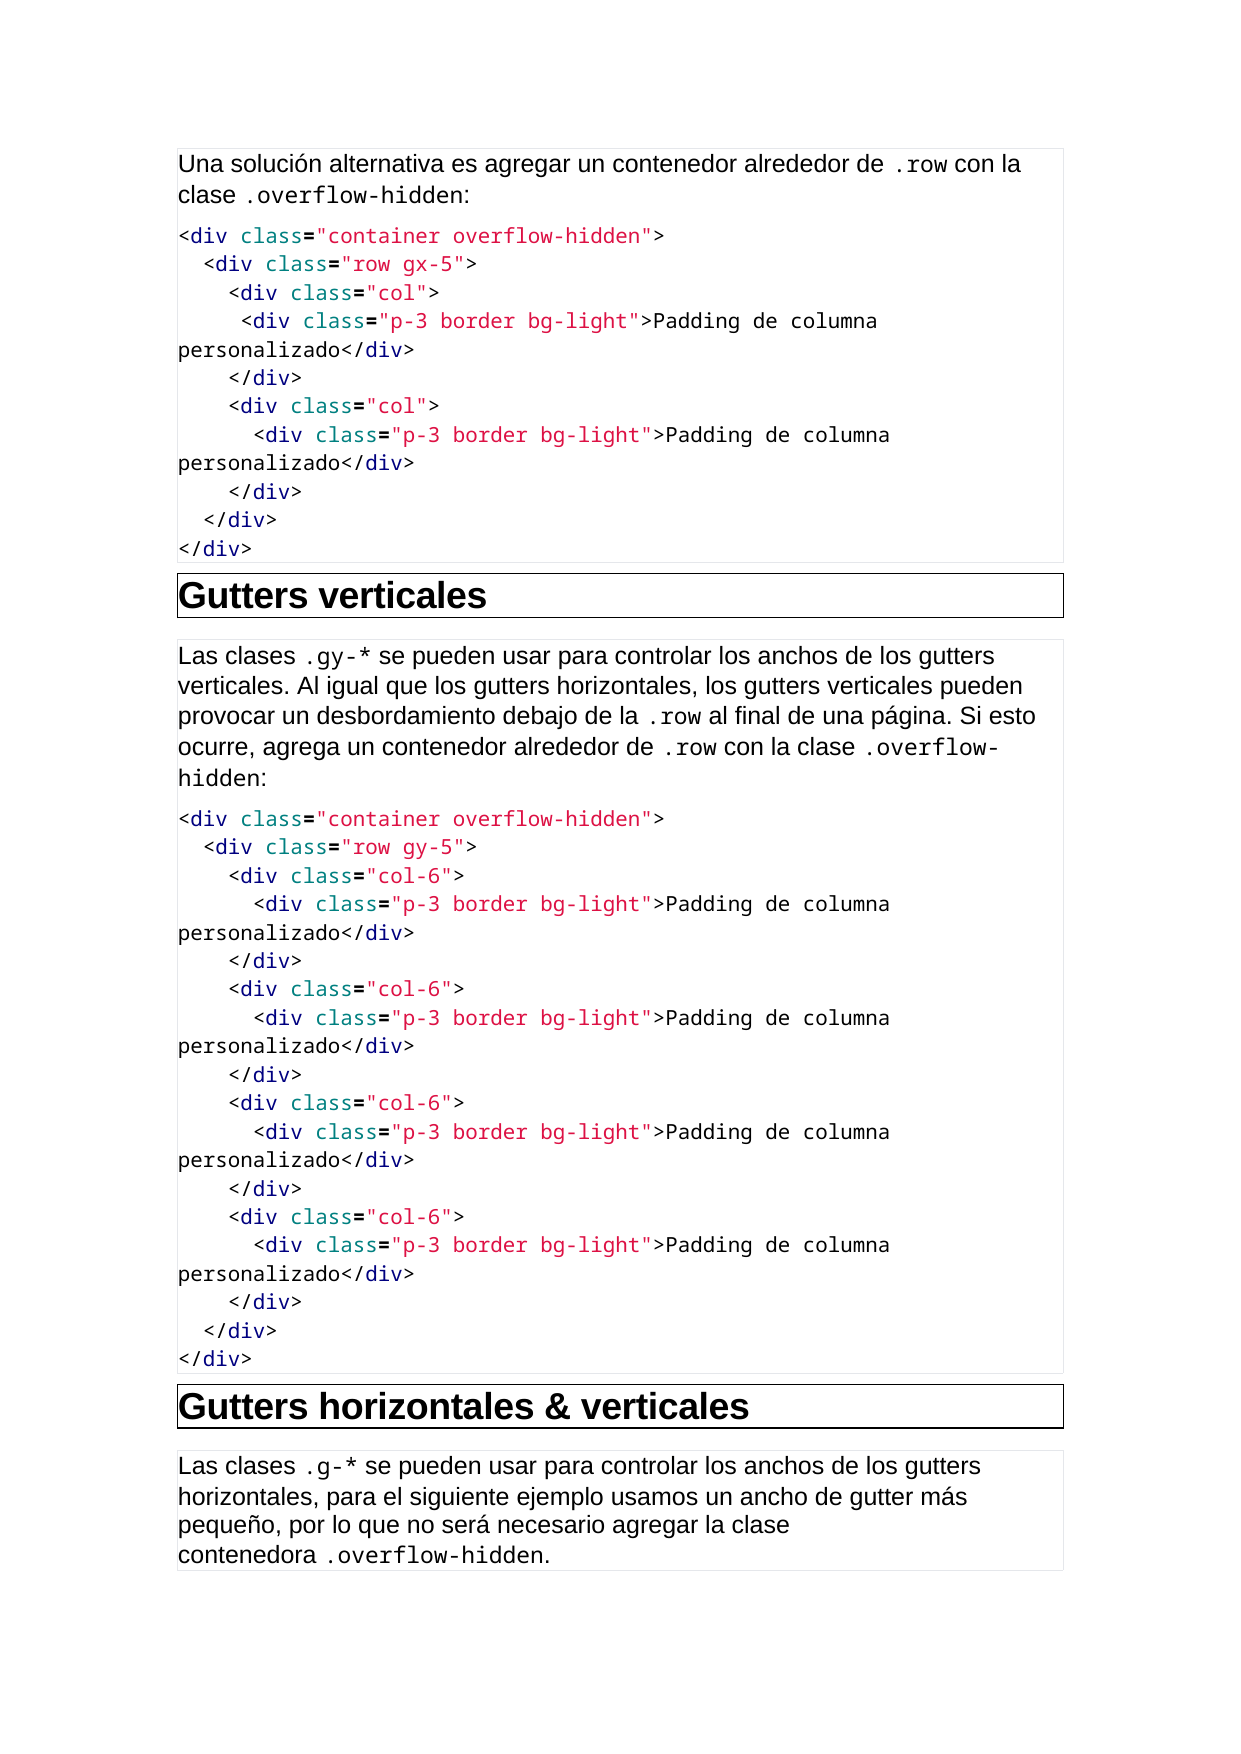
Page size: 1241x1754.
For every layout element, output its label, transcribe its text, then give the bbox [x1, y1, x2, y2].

subtitle Gutters horizontales & verticales [178, 1385, 1063, 1427]
subtitle Gutters verticales [178, 574, 1063, 617]
text Una solución alternativa es agregar un contenedor alrededor de .row con la clase .overflow-hidden: [178, 149, 1063, 211]
text <div class="container overflow-hidden"> [178, 221, 1063, 249]
text <div class="col-6"> [178, 860, 1063, 889]
text Las clases .g-* se pueden usar para controlar los anchos de los gutters horizontales, para el siguiente ejemplo usamos un ancho de gutter más pequeño, por lo que no será necesario agregar la clase contenedora .overflow-hidden. [178, 1451, 1063, 1570]
text <div class="col"> [178, 391, 1063, 419]
text </div> [178, 946, 1063, 974]
text <div class="p-3 border bg-light">Padding de columna personalizado</div> [178, 1116, 1063, 1173]
text </div> [178, 1287, 1063, 1315]
text <div class="col-6"> [178, 974, 1063, 1002]
text </div> [178, 363, 1063, 391]
text <div class="col-6"> [178, 1202, 1063, 1230]
text </div> [178, 505, 1063, 533]
text </div> [178, 1344, 1063, 1373]
text </div> [178, 1059, 1063, 1088]
text </div> [178, 1173, 1063, 1202]
text <div class="row gy-5"> [178, 832, 1063, 860]
text </div> [178, 1315, 1063, 1344]
text <div class="p-3 border bg-light">Padding de columna personalizado</div> [178, 1230, 1063, 1287]
text <div class="p-3 border bg-light">Padding de columna personalizado</div> [178, 419, 1063, 476]
text <div class="p-3 border bg-light">Padding de columna personalizado</div> [178, 306, 1063, 363]
text </div> [178, 533, 1063, 562]
text <div class="row gx-5"> [178, 249, 1063, 277]
text <div class="p-3 border bg-light">Padding de columna personalizado</div> [178, 1002, 1063, 1059]
text <div class="col"> [178, 277, 1063, 306]
text <div class="col-6"> [178, 1088, 1063, 1116]
text <div class="container overflow-hidden"> [178, 803, 1063, 832]
text <div class="p-3 border bg-light">Padding de columna personalizado</div> [178, 889, 1063, 946]
text </div> [178, 476, 1063, 505]
text Las clases .gy-* se pueden usar para controlar los anchos de los gutters verticales. Al igual que los gutters horizontales, los gutters verticales pueden provocar un desbordamiento debajo de la .row al final de una página. Si esto ocurre, agrega un contenedor alrededor de .row con la clase .overflow-hidden: [178, 640, 1063, 793]
